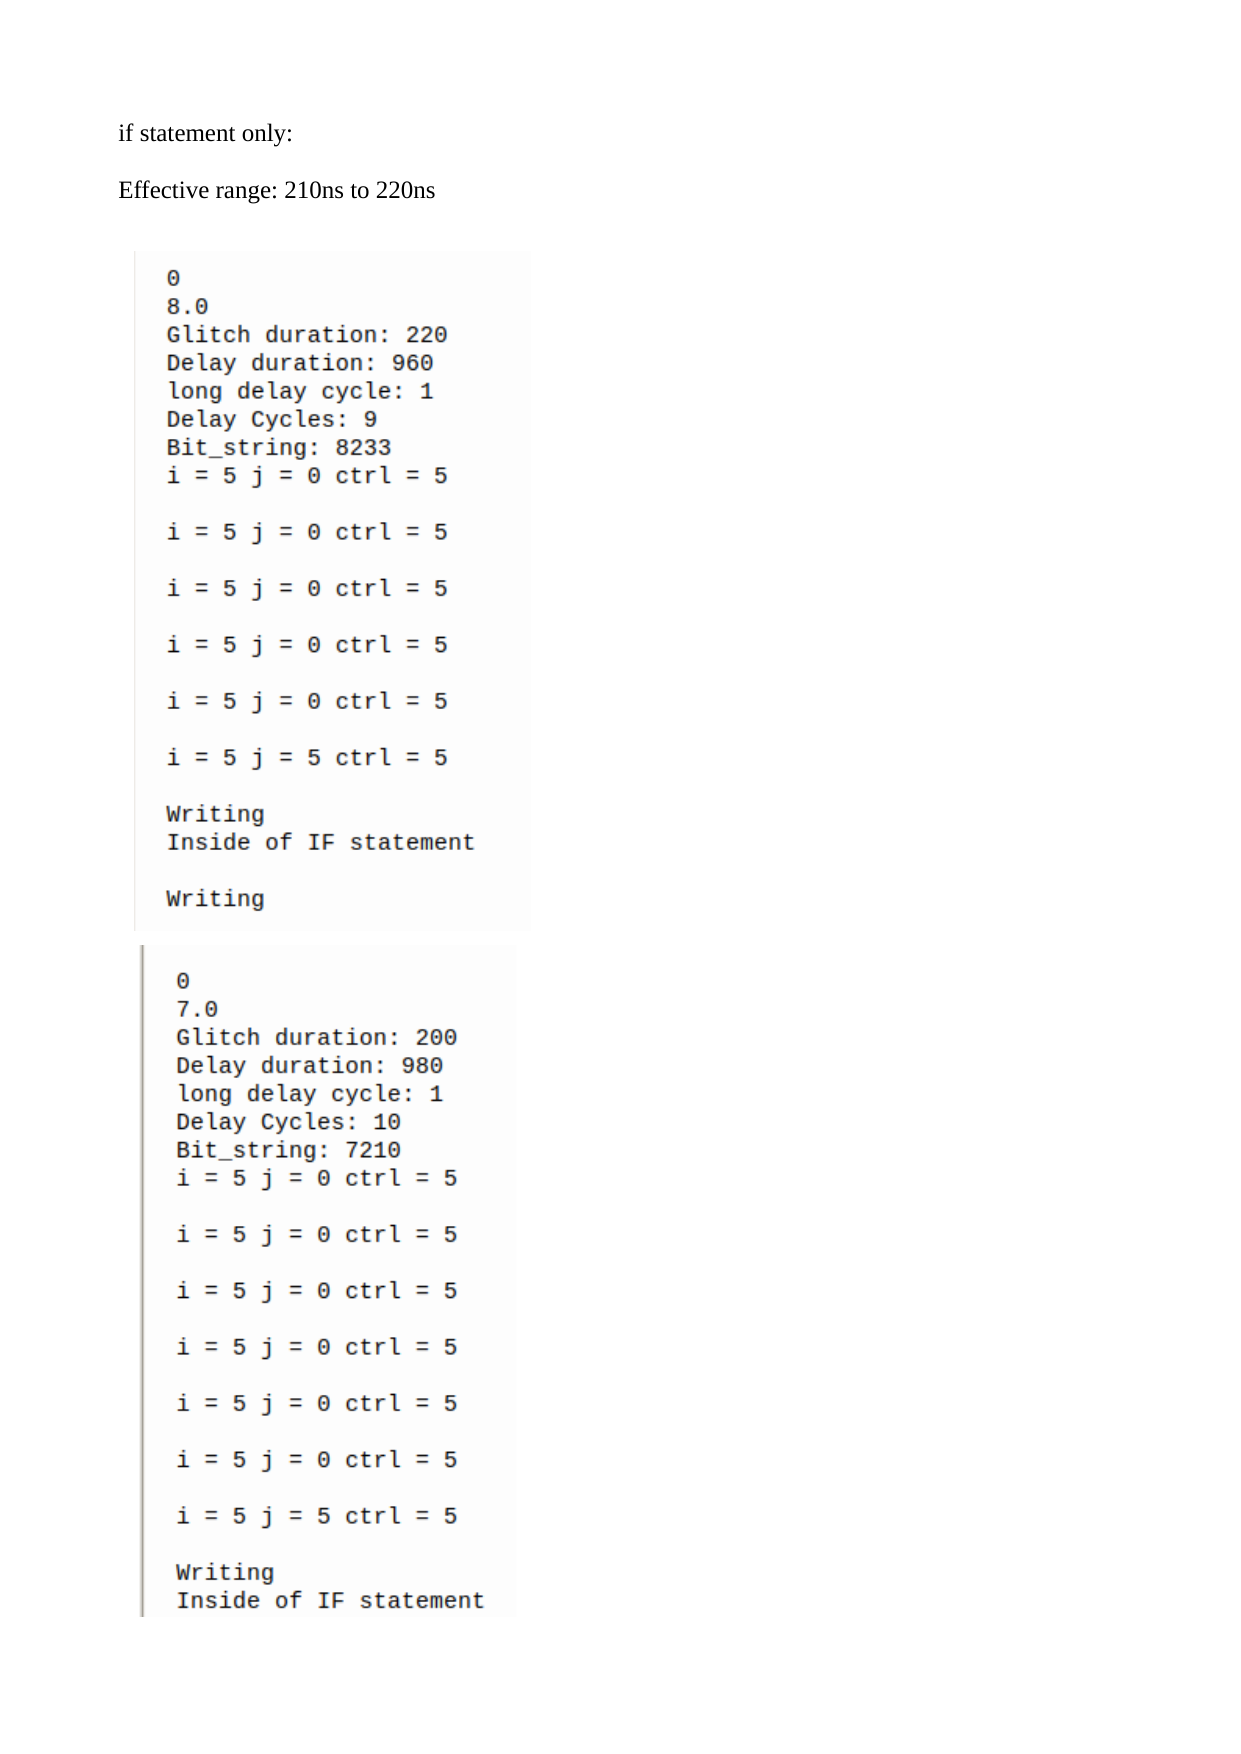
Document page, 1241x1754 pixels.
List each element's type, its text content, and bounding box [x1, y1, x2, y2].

text Effective range: 210ns to 220ns [118, 176, 1122, 204]
picture [134, 251, 532, 931]
picture [139, 945, 517, 1617]
text if statement only: [118, 118, 1122, 147]
